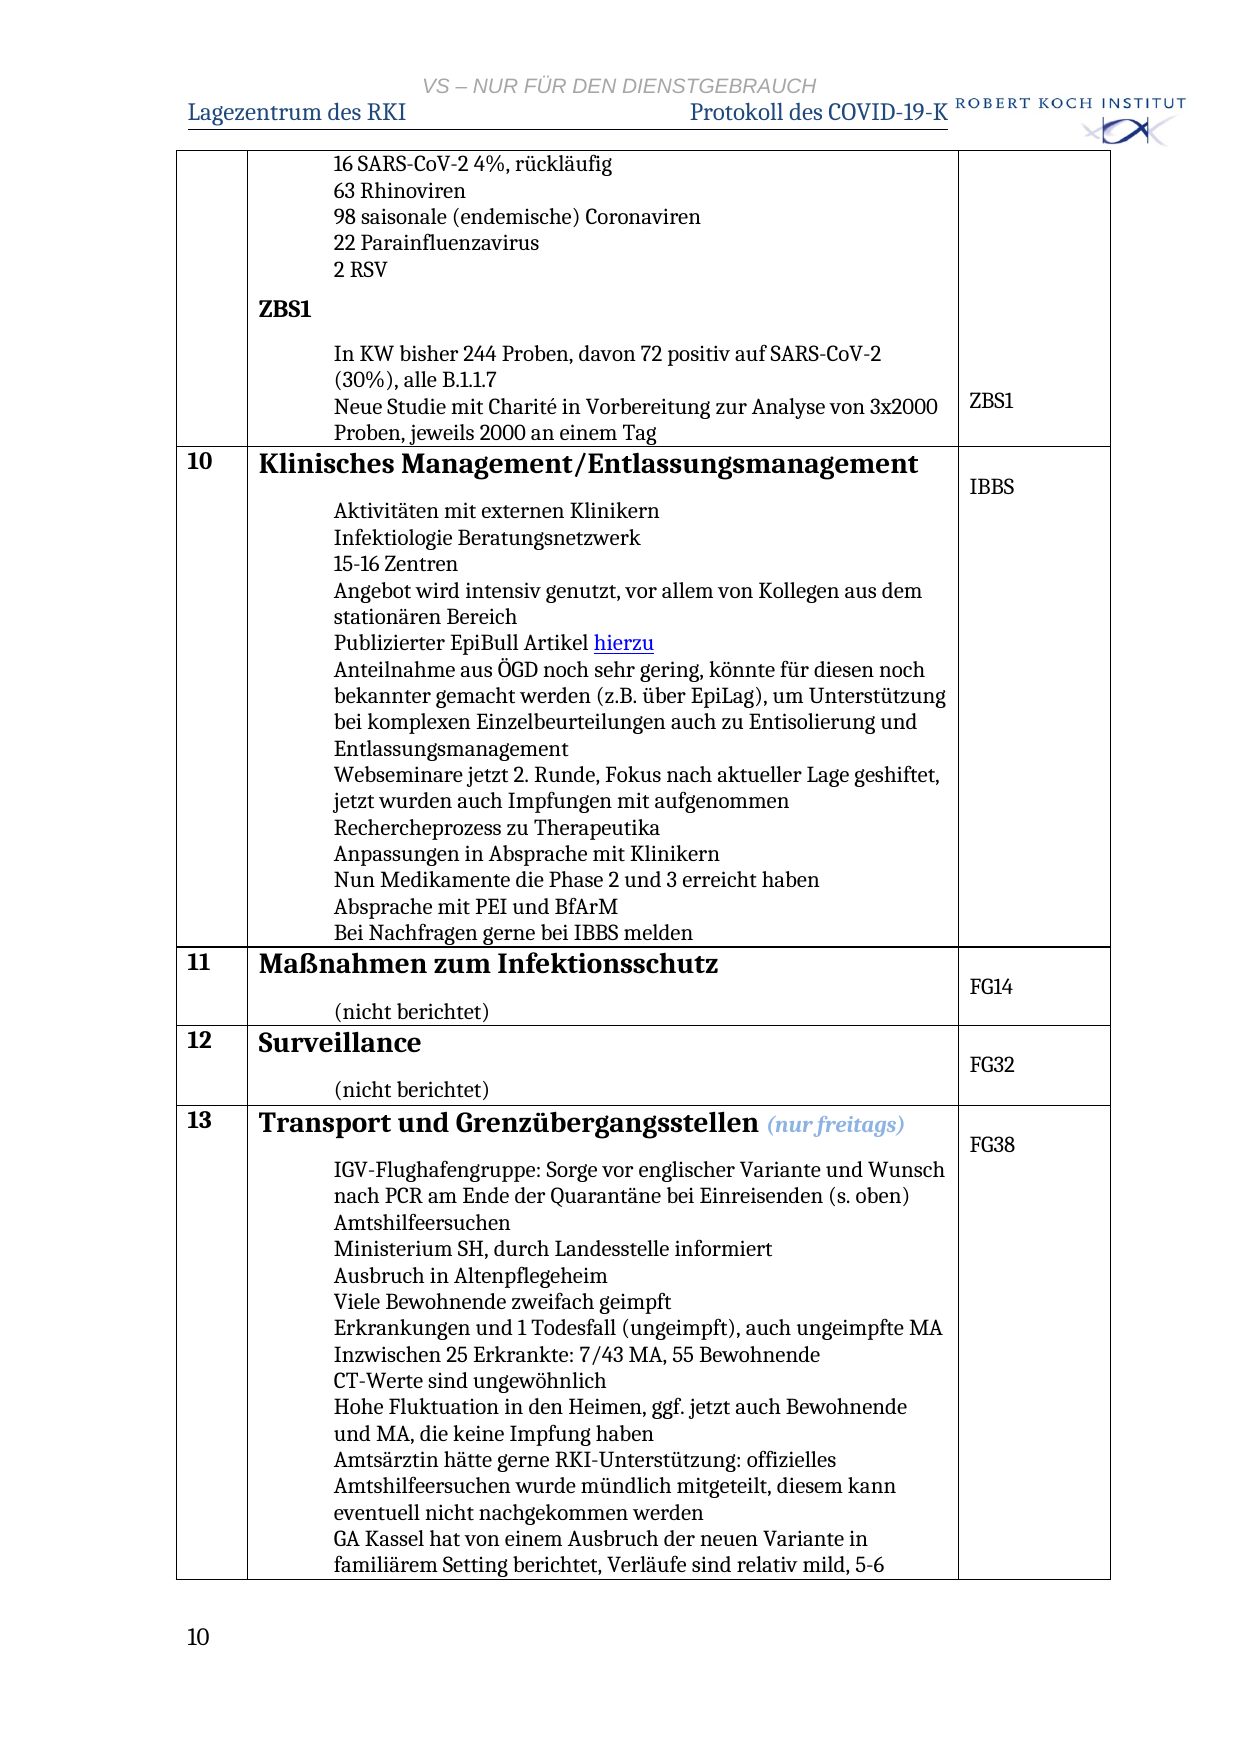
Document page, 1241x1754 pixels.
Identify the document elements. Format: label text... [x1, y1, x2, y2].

table_cell ZBS1 [959, 151, 1110, 446]
table_cell 13 [177, 1106, 247, 1579]
table_cell 12 [177, 1026, 247, 1105]
table_cell FG38 [959, 1106, 1110, 1579]
table_cell Transport und Grenzübergangsstellen (nur freitags) IGV-Flughafengruppe: Sorge vor englischer Variante und Wunsch nach PCR am Ende der Quarantäne bei Einreisenden (s. oben) Amtshilfeersuchen Ministerium SH, durch Landesstelle informiert Ausbruch in Altenpflegeheim Viele Bewohnende zweifach geimpft Erkrankungen und 1 Todesfall (ungeimpft), auch ungeimpfte MA Inzwischen 25 Erkrankte: 7/43 MA, 55 Bewohnende CT-Werte sind ungewöhnlich Hohe Fluktuation in den Heimen, ggf. jetzt auch Bewohnende und MA, die keine Impfung haben Amtsärztin hätte gerne RKI-Unterstützung: offizielles Amtshilfeersuchen wurde mündlich mitgeteilt, diesem kann eventuell nicht nachgekommen werden GA Kassel hat von einem Ausbruch der neuen Variante in familiärem Setting berichtet, Verläufe sind relativ mild, 5-6 [248, 1106, 958, 1579]
table_cell FG14 [959, 948, 1110, 1025]
table_cell Klinisches Management/Entlassungsmanagement Aktivitäten mit externen Klinikern Infektiologie Beratungsnetzwerk 15-16 Zentren Angebot wird intensiv genutzt, vor allem von Kollegen aus dem stationären Bereich Publizierter EpiBull Artikel hierzu Anteilnahme aus ÖGD noch sehr gering, könnte für diesen noch bekannter gemacht werden (z.B. über EpiLag), um Unterstützung bei komplexen Einzelbeurteilungen auch zu Entisolierung und Entlassungsmanagement Webseminare jetzt 2. Runde, Fokus nach aktueller Lage geshiftet, jetzt wurden auch Impfungen mit aufgenommen Rechercheprozess zu Therapeutika Anpassungen in Absprache mit Klinikern Nun Medikamente die Phase 2 und 3 erreicht haben Absprache mit PEI und BfArM Bei Nachfragen gerne bei IBBS melden [248, 447, 958, 946]
table_cell FG32 [959, 1026, 1110, 1105]
table_cell 16 SARS-CoV-2 4%, rückläufig 63 Rhinoviren 98 saisonale (endemische) Coronaviren 22 Parainfluenzavirus 2 RSV ZBS1 In KW bisher 244 Proben, davon 72 positiv auf SARS-CoV-2 (30%), alle B.1.1.7 Neue Studie mit Charité in Vorbereitung zur Analyse von 3x2000 Proben, jeweils 2000 an einem Tag [248, 151, 958, 446]
table_cell 10 [177, 447, 247, 946]
table_cell Maßnahmen zum Infektionsschutz (nicht berichtet) [248, 948, 958, 1025]
table_cell 11 [177, 948, 247, 1025]
picture [947, 73, 1207, 150]
table_cell [177, 151, 247, 446]
table_cell IBBS [959, 447, 1110, 946]
table_cell Surveillance (nicht berichtet) [248, 1026, 958, 1105]
